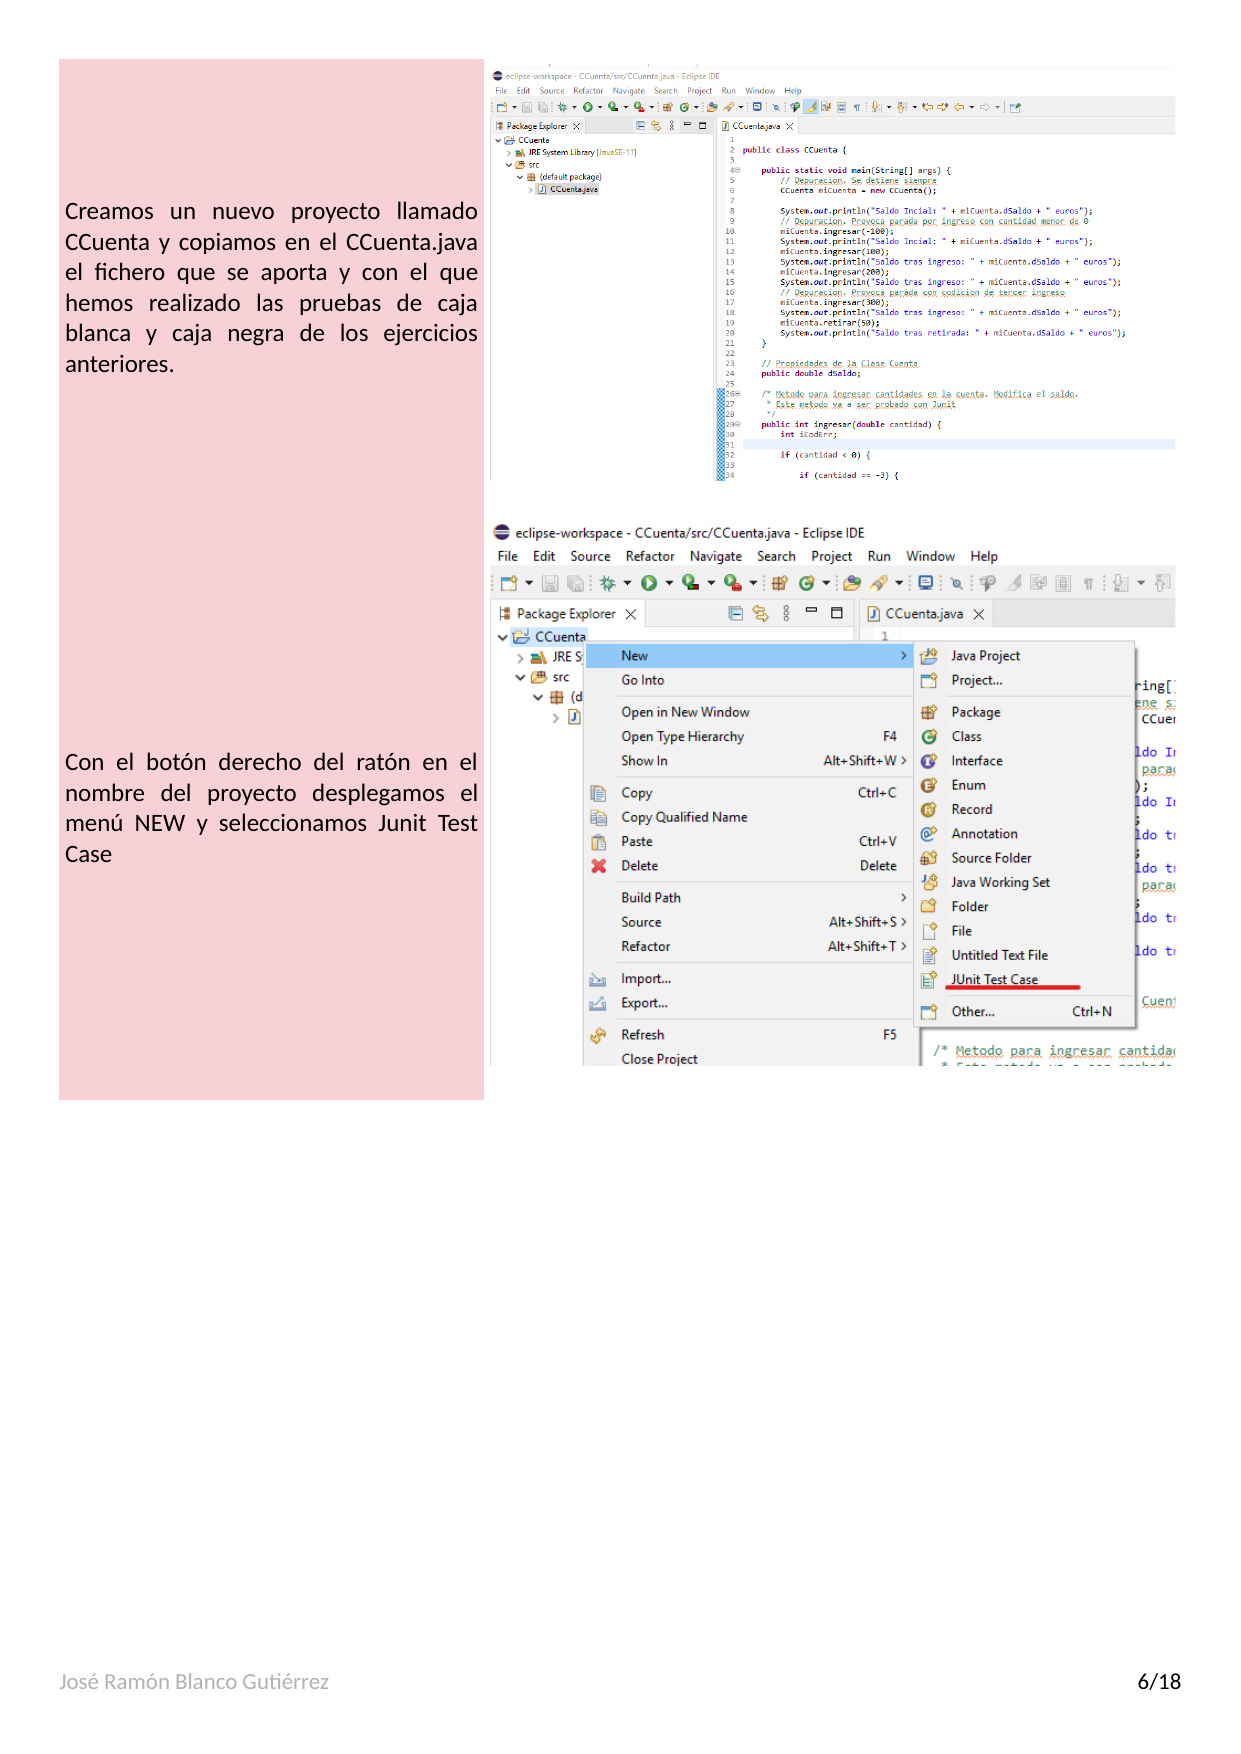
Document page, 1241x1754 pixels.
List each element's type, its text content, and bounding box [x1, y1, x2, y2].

table_cell [484, 59, 1181, 515]
table_cell Con el botón derecho del ratón en el nombre del proyecto desplegamos el menú NEW y seleccionamos Junit Test Case [59, 515, 484, 1100]
table_cell Creamos un nuevo proyecto llamado CCuenta y copiamos en el CCuenta.java el fichero que se aporta y con el que hemos realizado las pruebas de caja blanca y caja negra de los ejercicios anteriores. [59, 59, 484, 515]
picture [490, 520, 1176, 1066]
picture [490, 64, 1176, 481]
table_cell [484, 515, 1181, 1100]
